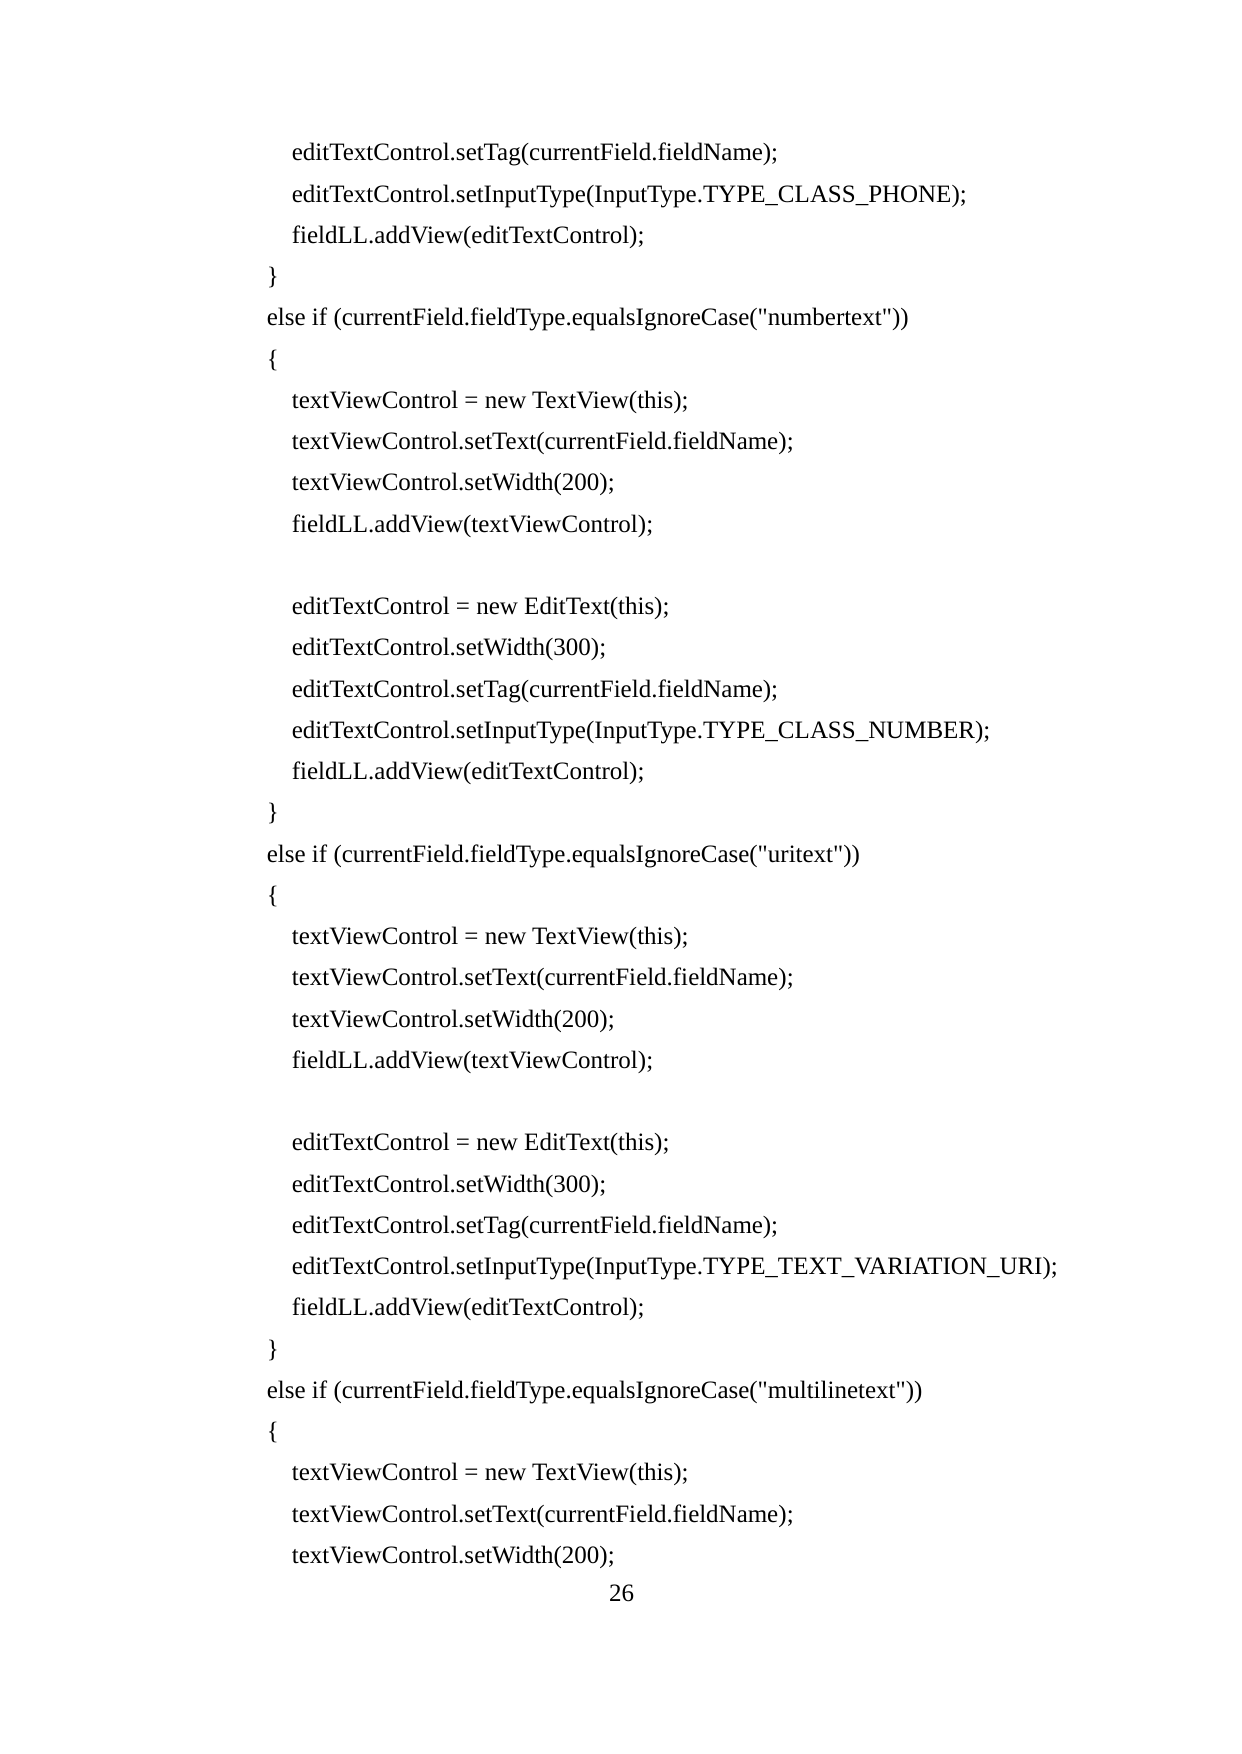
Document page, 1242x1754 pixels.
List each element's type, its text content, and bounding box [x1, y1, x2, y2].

text editTextControl.setTag(currentField.fieldName); [167, 137, 1067, 166]
text editTextControl.setWidth(300); [167, 632, 1067, 661]
text editTextControl.setInputType(InputType.TYPE_CLASS_NUMBER); [167, 715, 1067, 744]
text } [167, 261, 1067, 290]
text textViewControl = new TextView(this); [167, 385, 1067, 414]
text else if (currentField.fieldType.equalsIgnoreCase("multilinetext")) [167, 1375, 1067, 1404]
text { [167, 1416, 1067, 1445]
text fieldLL.addView(editTextControl); [167, 1292, 1067, 1321]
text { [167, 880, 1067, 909]
text textViewControl = new TextView(this); [167, 921, 1067, 950]
text editTextControl = new EditText(this); [167, 1127, 1067, 1156]
text } [167, 797, 1067, 826]
text else if (currentField.fieldType.equalsIgnoreCase("numbertext")) [167, 302, 1067, 331]
text else if (currentField.fieldType.equalsIgnoreCase("uritext")) [167, 839, 1067, 867]
text fieldLL.addView(textViewControl); [167, 1045, 1067, 1074]
text textViewControl.setText(currentField.fieldName); [167, 426, 1067, 455]
text textViewControl.setWidth(200); [167, 1004, 1067, 1032]
text editTextControl.setInputType(InputType.TYPE_TEXT_VARIATION_URI); [167, 1251, 1067, 1280]
text editTextControl.setTag(currentField.fieldName); [167, 1210, 1067, 1239]
text textViewControl.setWidth(200); [167, 1540, 1067, 1569]
text textViewControl.setText(currentField.fieldName); [167, 962, 1067, 991]
text textViewControl = new TextView(this); [167, 1457, 1067, 1486]
text editTextControl.setTag(currentField.fieldName); [167, 674, 1067, 702]
text textViewControl.setWidth(200); [167, 467, 1067, 496]
text editTextControl.setInputType(InputType.TYPE_CLASS_PHONE); [167, 179, 1067, 207]
text } [167, 1334, 1067, 1362]
text textViewControl.setText(currentField.fieldName); [167, 1499, 1067, 1527]
text fieldLL.addView(editTextControl); [167, 220, 1067, 249]
text editTextControl.setWidth(300); [167, 1169, 1067, 1197]
text editTextControl = new EditText(this); [167, 591, 1067, 620]
text { [167, 344, 1067, 372]
text fieldLL.addView(editTextControl); [167, 756, 1067, 785]
text fieldLL.addView(textViewControl); [167, 509, 1067, 537]
